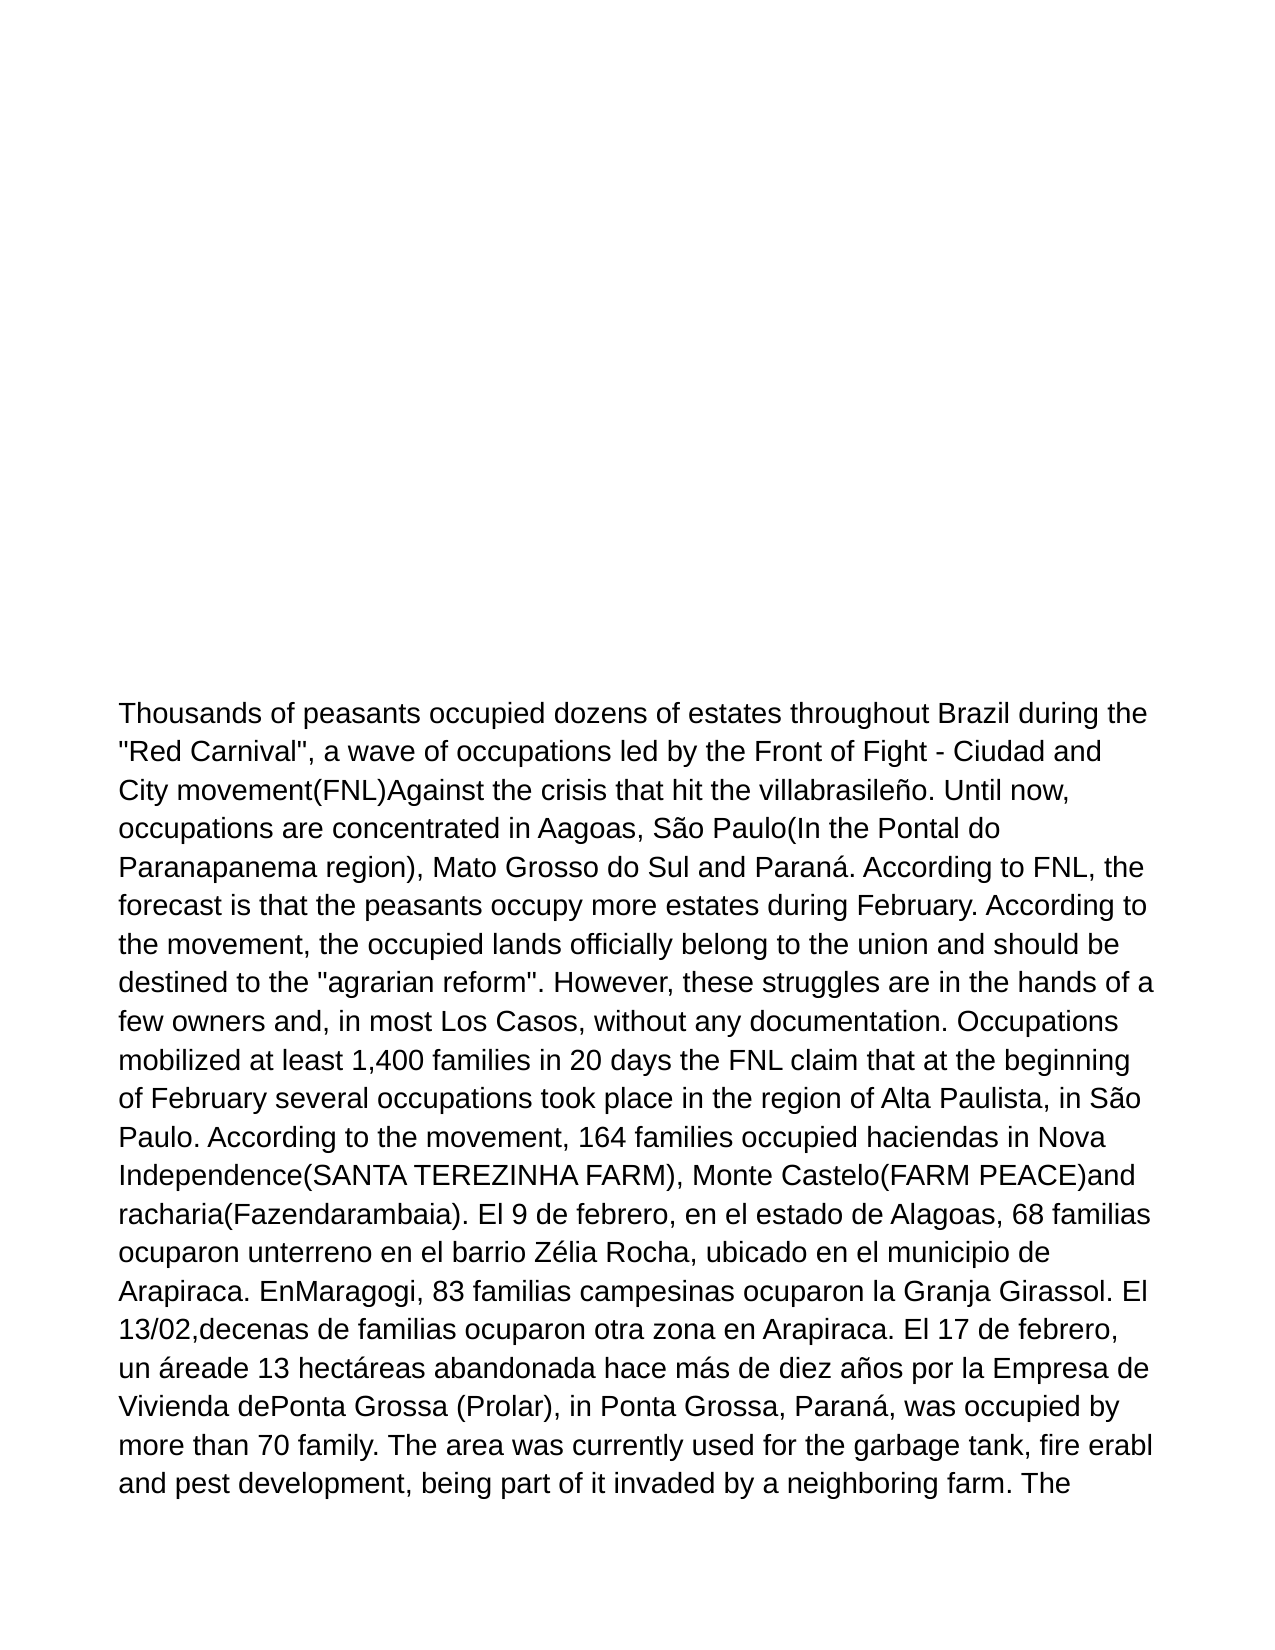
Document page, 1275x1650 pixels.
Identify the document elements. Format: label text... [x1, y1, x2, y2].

text Thousands of peasants occupied dozens of estates throughout Brazil during the "Red Carnival", a wave of occupations led by the Front of Fight - Ciudad and City movement(FNL)Against the crisis that hit the villabrasileño. Until now, occupations are concentrated in Aagoas, São Paulo(In the Pontal do Paranapanema region), Mato Grosso do Sul and Paraná. According to FNL, the forecast is that the peasants occupy more estates during February. According to the movement, the occupied lands officially belong to the union and should be destined to the "agrarian reform". However, these struggles are in the hands of a few owners and, in most Los Casos, without any documentation. Occupations mobilized at least 1,400 families in 20 days the FNL claim that at the beginning of February several occupations took place in the region of Alta Paulista, in São Paulo. According to the movement, 164 families occupied haciendas in Nova Independence(SANTA TEREZINHA FARM), Monte Castelo(FARM PEACE)and racharia(Fazendarambaia). El 9 de febrero, en el estado de Alagoas, 68 familias ocuparon unterreno en el barrio Zélia Rocha, ubicado en el municipio de Arapiraca. EnMaragogi, 83 familias campesinas ocuparon la Granja Girassol. El 13/02,decenas de familias ocuparon otra zona en Arapiraca. El 17 de febrero, un áreade 13 hectáreas abandonada hace más de diez años por la Empresa de Vivienda dePonta Grossa (Prolar), in Ponta Grossa, Paraná, was occupied by more than 70 family. The area was currently used for the garbage tank, fire erabl and pest development, being part of it invaded by a neighboring farm. The [118, 118, 1157, 1500]
